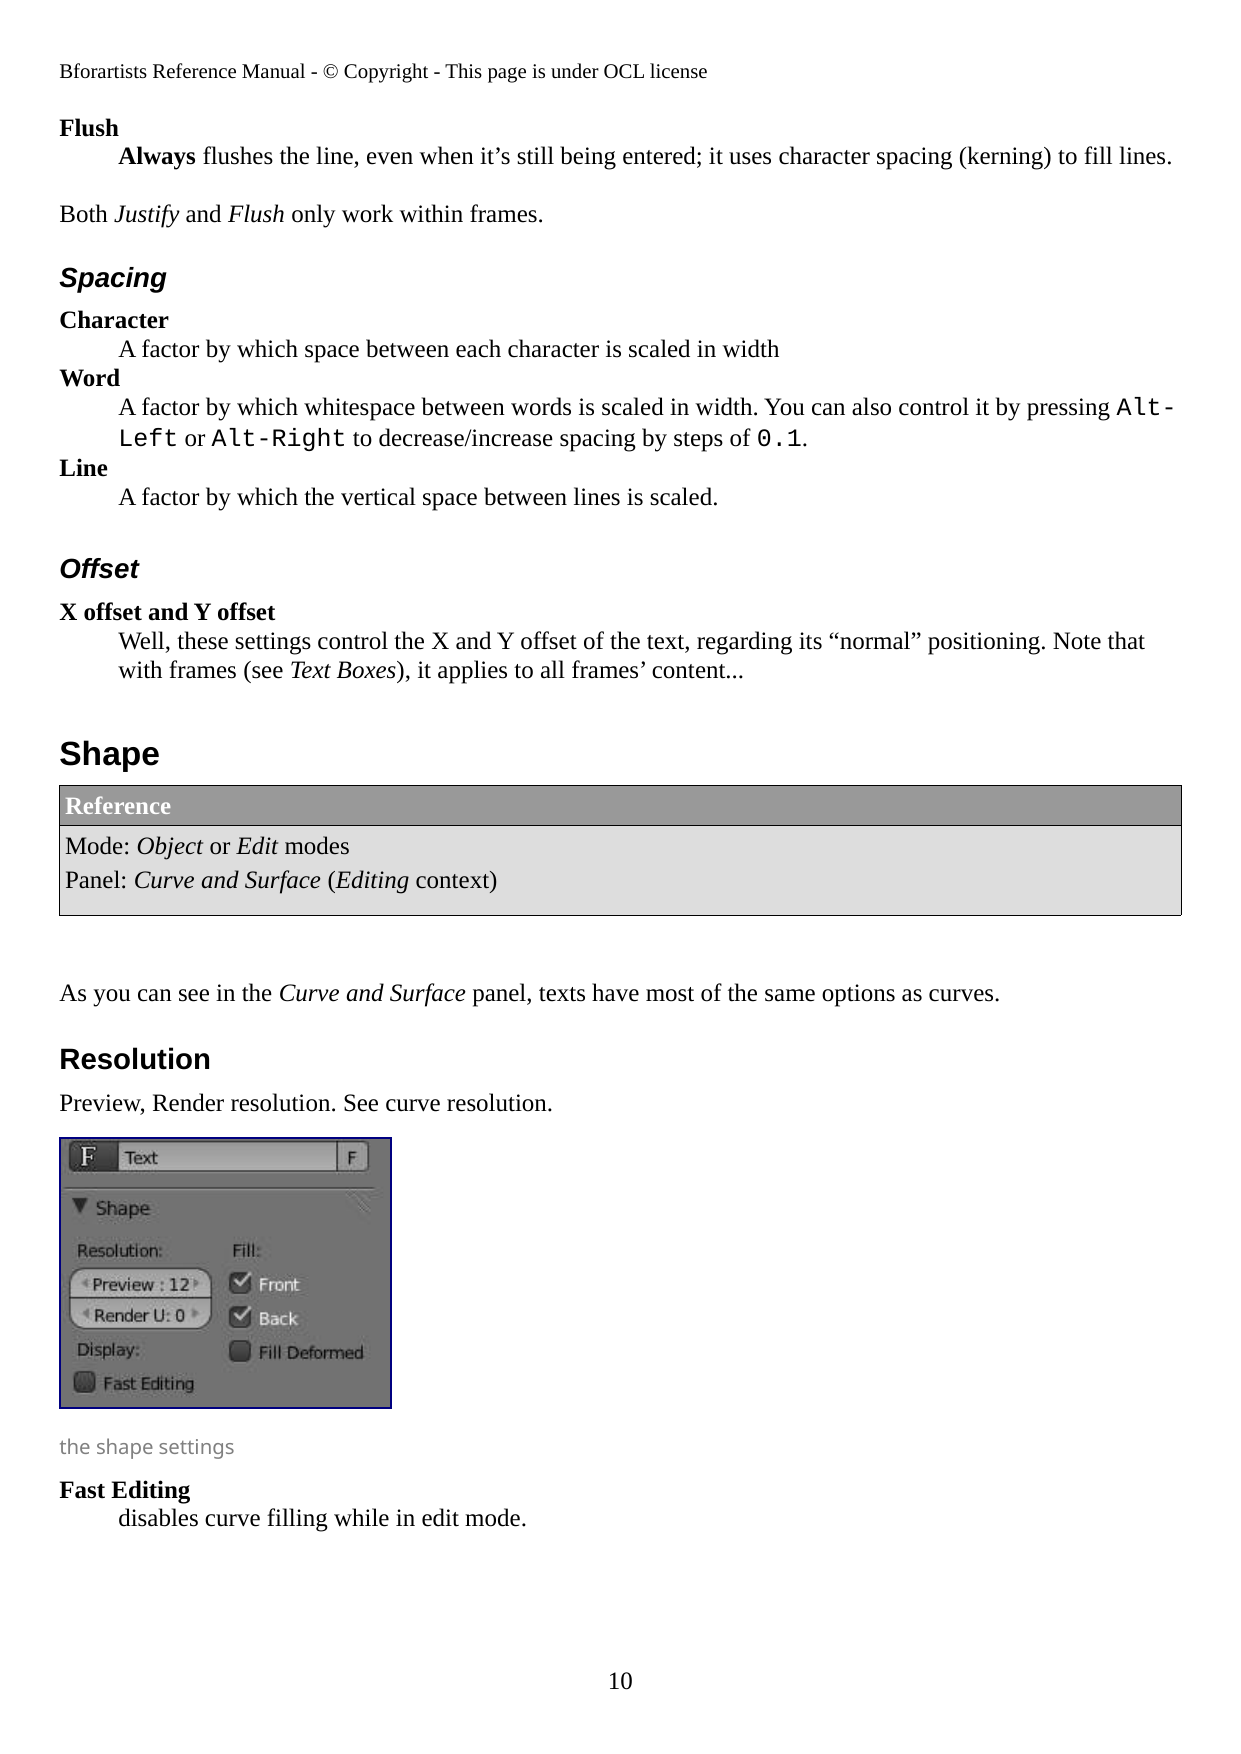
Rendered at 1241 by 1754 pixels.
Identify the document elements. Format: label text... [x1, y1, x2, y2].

subtitle Resolution [59, 1042, 1181, 1075]
table_cell Mode: Object or Edit modes Panel: Curve and Surface (Editing context) [60, 826, 1181, 915]
text Both Justify and Flush only work within frames. [59, 199, 1181, 228]
subtitle Word [59, 363, 1181, 392]
subtitle Line [59, 453, 1181, 482]
list A factor by which space between each character is scaled in width [118, 334, 1181, 363]
text the shape settings [59, 1429, 1181, 1460]
list A factor by which whitespace between words is scaled in width. You can also control it by pressing Alt-Left or Alt-Right to decrease/increase spacing by steps of 0.1. [118, 392, 1181, 453]
subtitle Spacing [59, 261, 1181, 293]
subtitle Fast Editing [59, 1475, 1181, 1503]
list A factor by which the vertical space between lines is scaled. [118, 482, 1181, 511]
subtitle Character [59, 306, 1181, 334]
list Well, these settings control the X and Y offset of the text, regarding its “normal” positioning. Note that with frames (see Text Boxes), it applies to all frames’ content... [118, 626, 1181, 683]
text Preview, Render resolution. See curve resolution. [59, 1088, 1181, 1117]
list Always flushes the line, even when it’s still being entered; it uses character spacing (kerning) to fill lines. [118, 141, 1181, 170]
subtitle Shape [59, 734, 1181, 772]
list disables curve filling while in edit mode. [118, 1503, 1181, 1532]
text As you can see in the Curve and Surface panel, texts have most of the same options as curves. [59, 978, 1181, 1007]
subtitle Offset [59, 553, 1181, 585]
table_header Reference [60, 786, 1181, 825]
picture [61, 1139, 390, 1407]
subtitle Flush [59, 113, 1181, 141]
subtitle X offset and Y offset [59, 597, 1181, 626]
